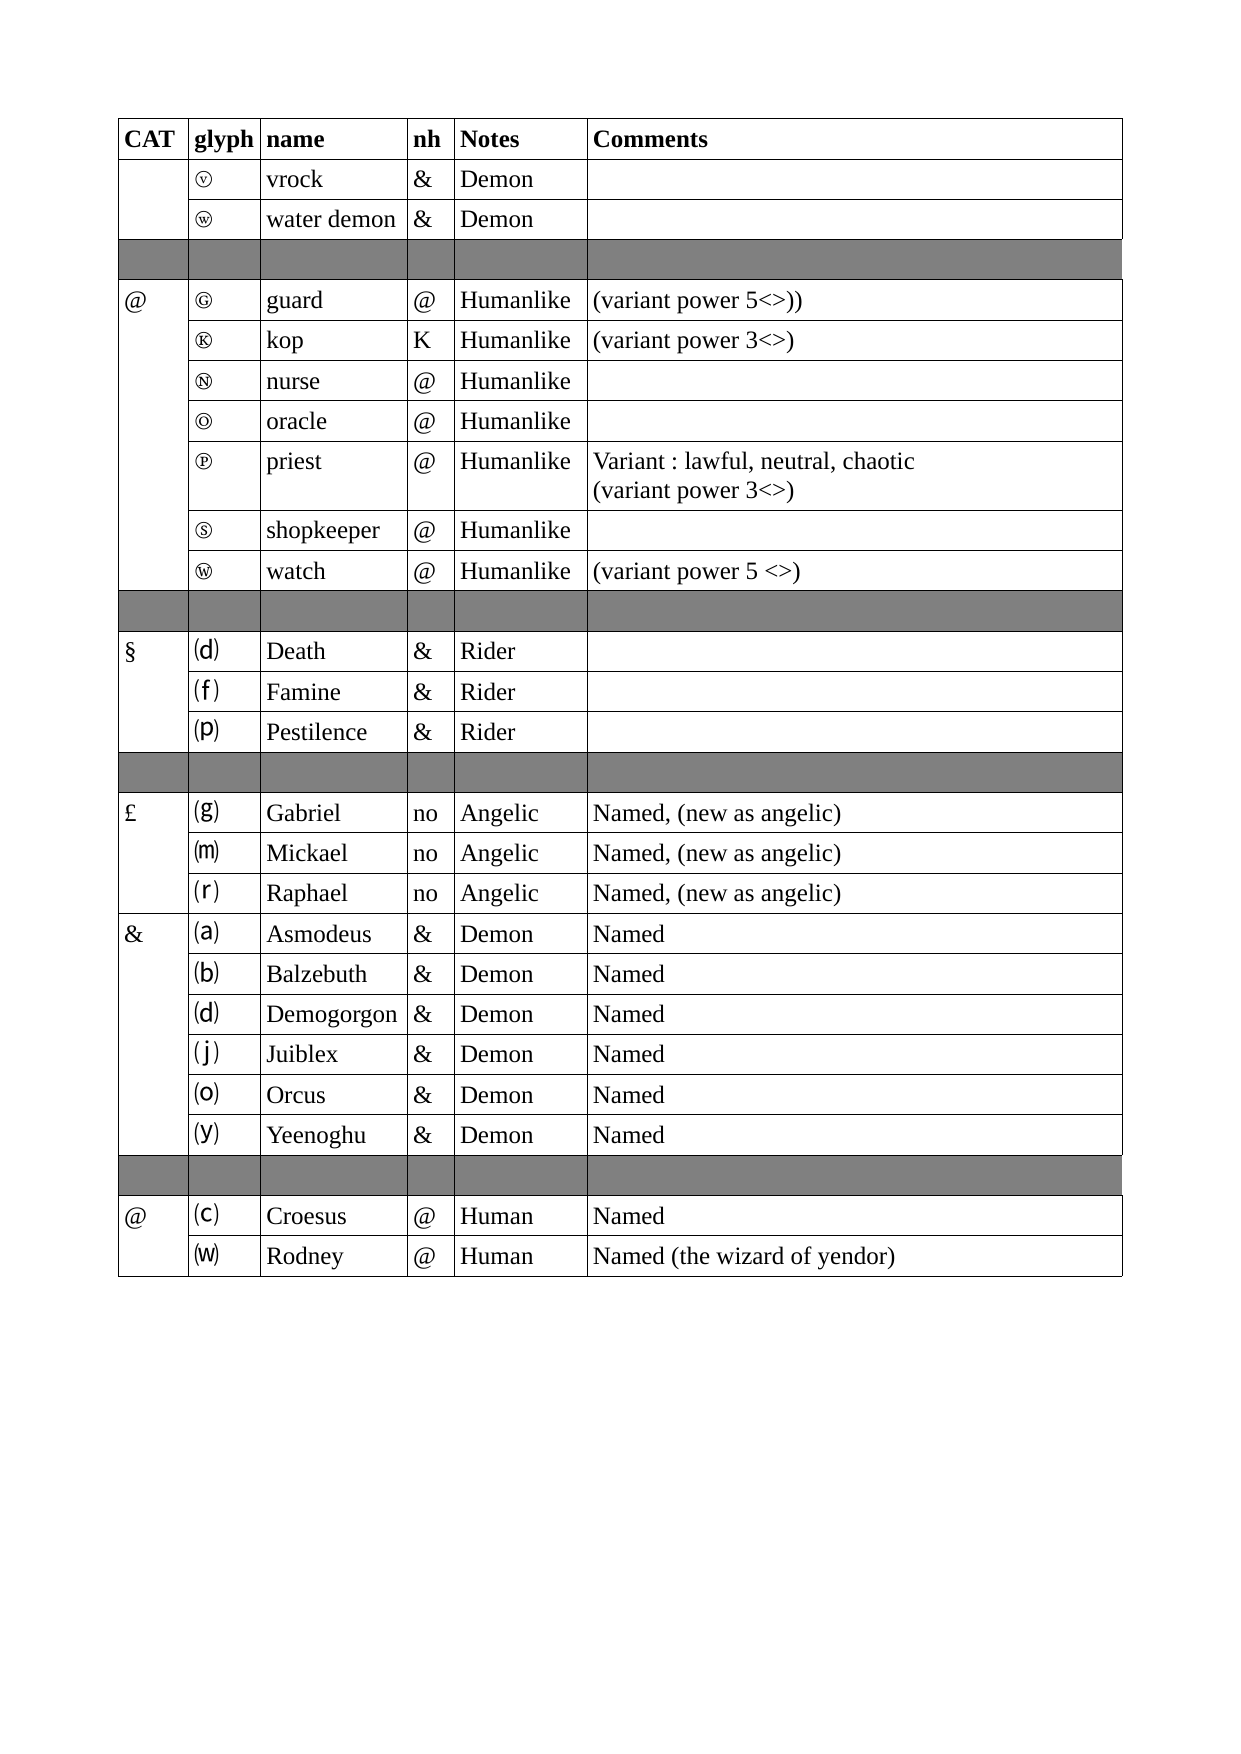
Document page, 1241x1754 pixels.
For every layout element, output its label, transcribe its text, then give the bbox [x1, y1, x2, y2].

table_cell [588, 591, 1122, 631]
table_cell Ⓦ [189, 551, 260, 590]
table_cell [588, 200, 1122, 239]
table_cell Yeenoghu [261, 1115, 407, 1155]
table_cell Named [588, 954, 1122, 993]
table_cell Ⓖ [189, 280, 260, 320]
table_cell [588, 160, 1122, 199]
table_cell Demon [455, 1075, 587, 1114]
table_cell [119, 591, 188, 631]
table_cell & [408, 160, 454, 199]
table_cell [189, 591, 260, 631]
table_cell no [408, 833, 454, 872]
table_cell Juiblex [261, 1035, 407, 1074]
table_cell @ [119, 280, 188, 590]
table_cell Humanlike [455, 361, 587, 400]
table_cell Demogorgon [261, 995, 407, 1034]
table_cell Humanlike [455, 321, 587, 360]
table_cell Demon [455, 160, 587, 199]
table_cell Humanlike [455, 280, 587, 320]
table_cell Humanlike [455, 401, 587, 441]
table_cell nurse [261, 361, 407, 400]
table_cell Humanlike [455, 551, 587, 590]
table_cell @ [408, 442, 454, 510]
table_cell [588, 672, 1122, 711]
table_cell Ⓞ [189, 401, 260, 441]
table_cell Named, (new as angelic) [588, 793, 1122, 832]
table_cell Demon [455, 1115, 587, 1155]
table_cell Demon [455, 995, 587, 1034]
table_cell [261, 753, 407, 792]
table_cell ⒴ [189, 1115, 260, 1155]
table_cell Angelic [455, 833, 587, 872]
table_cell ⒥ [189, 1035, 260, 1074]
table_header Notes [455, 119, 587, 158]
table_cell Rodney [261, 1236, 407, 1276]
table_cell [119, 753, 188, 792]
table_cell K [408, 321, 454, 360]
table_cell Named (the wizard of yendor) [588, 1236, 1122, 1276]
table_cell Orcus [261, 1075, 407, 1114]
table_cell Gabriel [261, 793, 407, 832]
table_cell [408, 753, 454, 792]
table_cell Angelic [455, 874, 587, 913]
table_cell Human [455, 1196, 587, 1235]
table_cell ⒨ [189, 833, 260, 872]
table_header name [261, 119, 407, 158]
table_cell Ⓟ [189, 442, 260, 510]
table_cell Croesus [261, 1196, 407, 1235]
table_cell ⒪ [189, 1075, 260, 1114]
table_cell Named [588, 1075, 1122, 1114]
table_header CAT [119, 119, 188, 158]
table_cell Named, (new as angelic) [588, 874, 1122, 913]
table_cell Named [588, 1115, 1122, 1155]
table_cell Angelic [455, 793, 587, 832]
table_cell ⒞ [189, 1196, 260, 1235]
table_cell Named [588, 1035, 1122, 1074]
table_cell ⒲ [189, 1236, 260, 1276]
table_cell ⒫ [189, 712, 260, 752]
table_cell [189, 753, 260, 792]
table_cell [408, 591, 454, 631]
table_cell Famine [261, 672, 407, 711]
table_cell Named [588, 995, 1122, 1034]
table_cell ⒡ [189, 672, 260, 711]
table_cell priest [261, 442, 407, 510]
table_cell Rider [455, 672, 587, 711]
table_cell @ [408, 361, 454, 400]
table_cell water demon [261, 200, 407, 239]
table_cell & [408, 995, 454, 1034]
table_cell Demon [455, 954, 587, 993]
table_cell [588, 632, 1122, 671]
table_cell [588, 1156, 1122, 1195]
table_cell [119, 1156, 188, 1195]
table_cell ⒭ [189, 874, 260, 913]
table_cell Ⓝ [189, 361, 260, 400]
table_cell no [408, 874, 454, 913]
table_cell & [408, 712, 454, 752]
table_cell Rider [455, 632, 587, 671]
table_cell ⓥ [189, 160, 260, 199]
table_cell oracle [261, 401, 407, 441]
table_cell & [408, 1115, 454, 1155]
table_cell watch [261, 551, 407, 590]
table_cell (variant power 5 <>) [588, 551, 1122, 590]
table_cell @ [408, 551, 454, 590]
table_cell Demon [455, 200, 587, 239]
table_cell [408, 240, 454, 279]
table_cell kop [261, 321, 407, 360]
table_cell [455, 1156, 587, 1195]
table_cell & [119, 914, 188, 1155]
table_cell no [408, 793, 454, 832]
table_cell [189, 1156, 260, 1195]
table_cell [588, 511, 1122, 550]
table_cell Asmodeus [261, 914, 407, 953]
table_cell guard [261, 280, 407, 320]
table_cell [588, 240, 1122, 279]
table_cell [119, 160, 188, 239]
table_cell vrock [261, 160, 407, 199]
table_cell & [408, 914, 454, 953]
table_cell Mickael [261, 833, 407, 872]
table_cell Demon [455, 1035, 587, 1074]
table_cell Humanlike [455, 442, 587, 510]
table_cell @ [408, 280, 454, 320]
table_cell (variant power 3<>) [588, 321, 1122, 360]
table_cell [261, 591, 407, 631]
table_cell [455, 591, 587, 631]
table_cell Balzebuth [261, 954, 407, 993]
table_cell & [408, 1075, 454, 1114]
table_header Comments [588, 119, 1122, 158]
table_cell [455, 240, 587, 279]
table_cell Variant : lawful, neutral, chaotic (variant power 3<>) [588, 442, 1122, 510]
table_cell shopkeeper [261, 511, 407, 550]
table_cell [588, 753, 1122, 792]
table_cell ⒟ [189, 995, 260, 1034]
table_cell & [408, 632, 454, 671]
table_cell @ [119, 1196, 188, 1276]
table_cell [261, 240, 407, 279]
table_cell ⒝ [189, 954, 260, 993]
table_header glyph [189, 119, 260, 158]
table_cell (variant power 5<>)) [588, 280, 1122, 320]
table_cell ⒢ [189, 793, 260, 832]
table_cell [408, 1156, 454, 1195]
table_cell Human [455, 1236, 587, 1276]
table_cell [588, 401, 1122, 441]
table_cell [189, 240, 260, 279]
table_cell Ⓚ [189, 321, 260, 360]
table_cell Ⓢ [189, 511, 260, 550]
table_cell ⓦ [189, 200, 260, 239]
table_cell ⒟ [189, 632, 260, 671]
table_cell Rider [455, 712, 587, 752]
table_cell & [408, 672, 454, 711]
table_cell & [408, 1035, 454, 1074]
table_cell Pestilence [261, 712, 407, 752]
table_cell @ [408, 1236, 454, 1276]
table_cell @ [408, 511, 454, 550]
table_cell & [408, 954, 454, 993]
table_cell Raphael [261, 874, 407, 913]
table_cell Named [588, 1196, 1122, 1235]
table_cell Named [588, 914, 1122, 953]
table_cell [588, 361, 1122, 400]
table_cell Demon [455, 914, 587, 953]
table_header nh [408, 119, 454, 158]
table_cell [588, 712, 1122, 752]
table_cell Death [261, 632, 407, 671]
table_cell Humanlike [455, 511, 587, 550]
table_cell [119, 240, 188, 279]
table_cell [261, 1156, 407, 1195]
table_cell ⒜ [189, 914, 260, 953]
table_cell £ [119, 793, 188, 913]
table_cell § [119, 632, 188, 752]
table_cell & [408, 200, 454, 239]
table_cell @ [408, 401, 454, 441]
table_cell [455, 753, 587, 792]
table_cell @ [408, 1196, 454, 1235]
table_cell Named, (new as angelic) [588, 833, 1122, 872]
